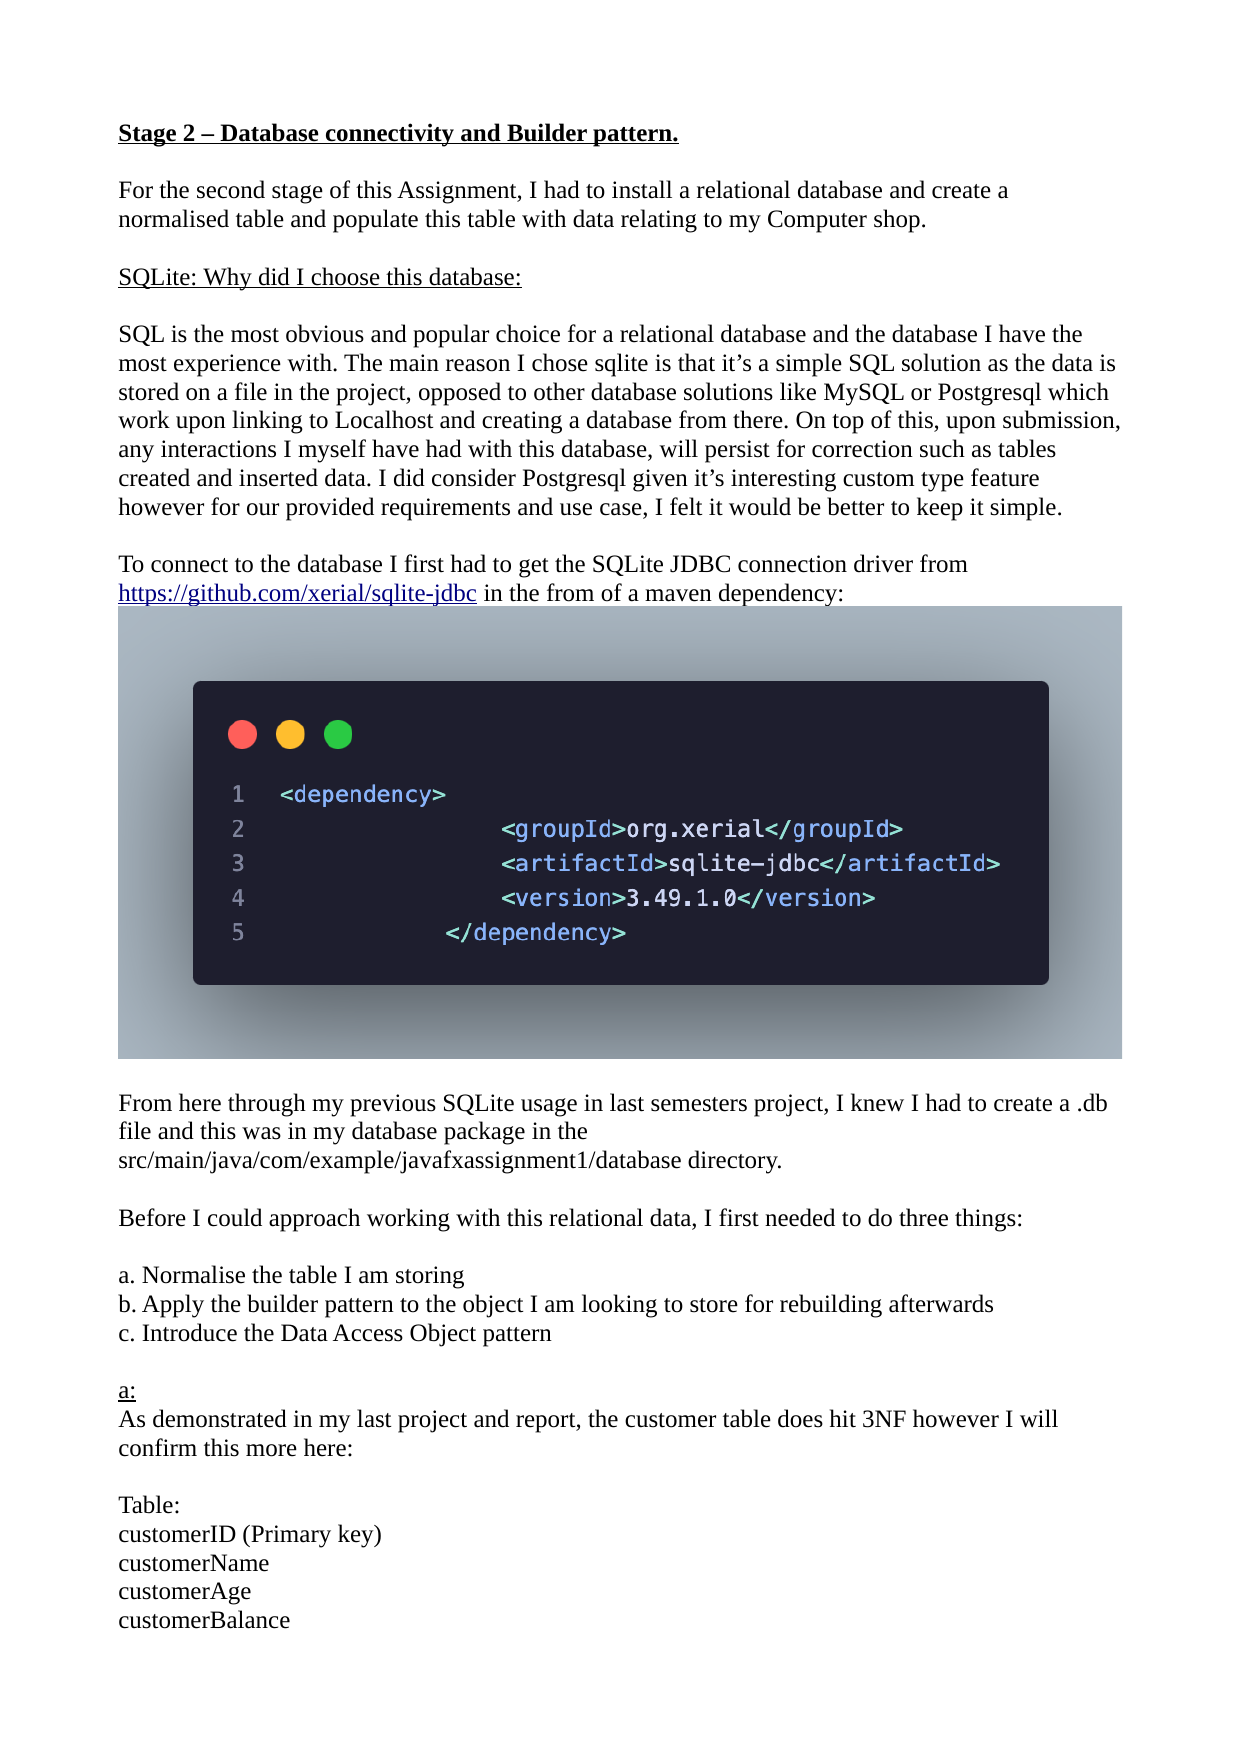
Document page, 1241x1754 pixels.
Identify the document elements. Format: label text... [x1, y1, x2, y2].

text customerBalance [118, 1605, 1122, 1634]
picture [118, 606, 1123, 1059]
text From here through my previous SQLite usage in last semesters project, I knew I had to create a .db file and this was in my database package in the src/main/java/com/example/javafxassignment1/database directory. [118, 1088, 1122, 1174]
text c. Introduce the Data Access Object pattern [118, 1318, 1122, 1346]
text customerID (Primary key) [118, 1519, 1122, 1548]
text customerName [118, 1548, 1122, 1576]
text a: [118, 1375, 1122, 1404]
text SQLite: Why did I choose this database: [118, 262, 1122, 291]
text a. Normalise the table I am storing [118, 1260, 1122, 1289]
text As demonstrated in my last project and report, the customer table does hit 3NF however I will confirm this more here: [118, 1404, 1122, 1461]
text b. Apply the builder pattern to the object I am looking to store for rebuilding afterwards [118, 1289, 1122, 1318]
text Stage 2 – Database connectivity and Builder pattern. [118, 118, 1122, 147]
text Table: [118, 1490, 1122, 1519]
text SQL is the most obvious and popular choice for a relational database and the database I have the most experience with. The main reason I chose sqlite is that it’s a simple SQL solution as the data is stored on a file in the project, opposed to other database solutions like MySQL or Postgresql which work upon linking to Localhost and creating a database from there. On top of this, upon submission, any interactions I myself have had with this database, will persist for correction such as tables created and inserted data. I did consider Postgresql given it’s interesting custom type feature however for our provided requirements and use case, I felt it would be better to keep it simple. [118, 319, 1122, 521]
text Before I could approach working with this relational data, I first needed to do three things: [118, 1203, 1122, 1231]
text customerAge [118, 1576, 1122, 1605]
text For the second stage of this Assignment, I had to install a relational database and create a normalised table and populate this table with data relating to my Computer shop. [118, 176, 1122, 233]
text To connect to the database I first had to get the SQLite JDBC connection driver from https://github.com/xerial/sqlite-jdbc in the from of a maven dependency: [118, 549, 1122, 606]
